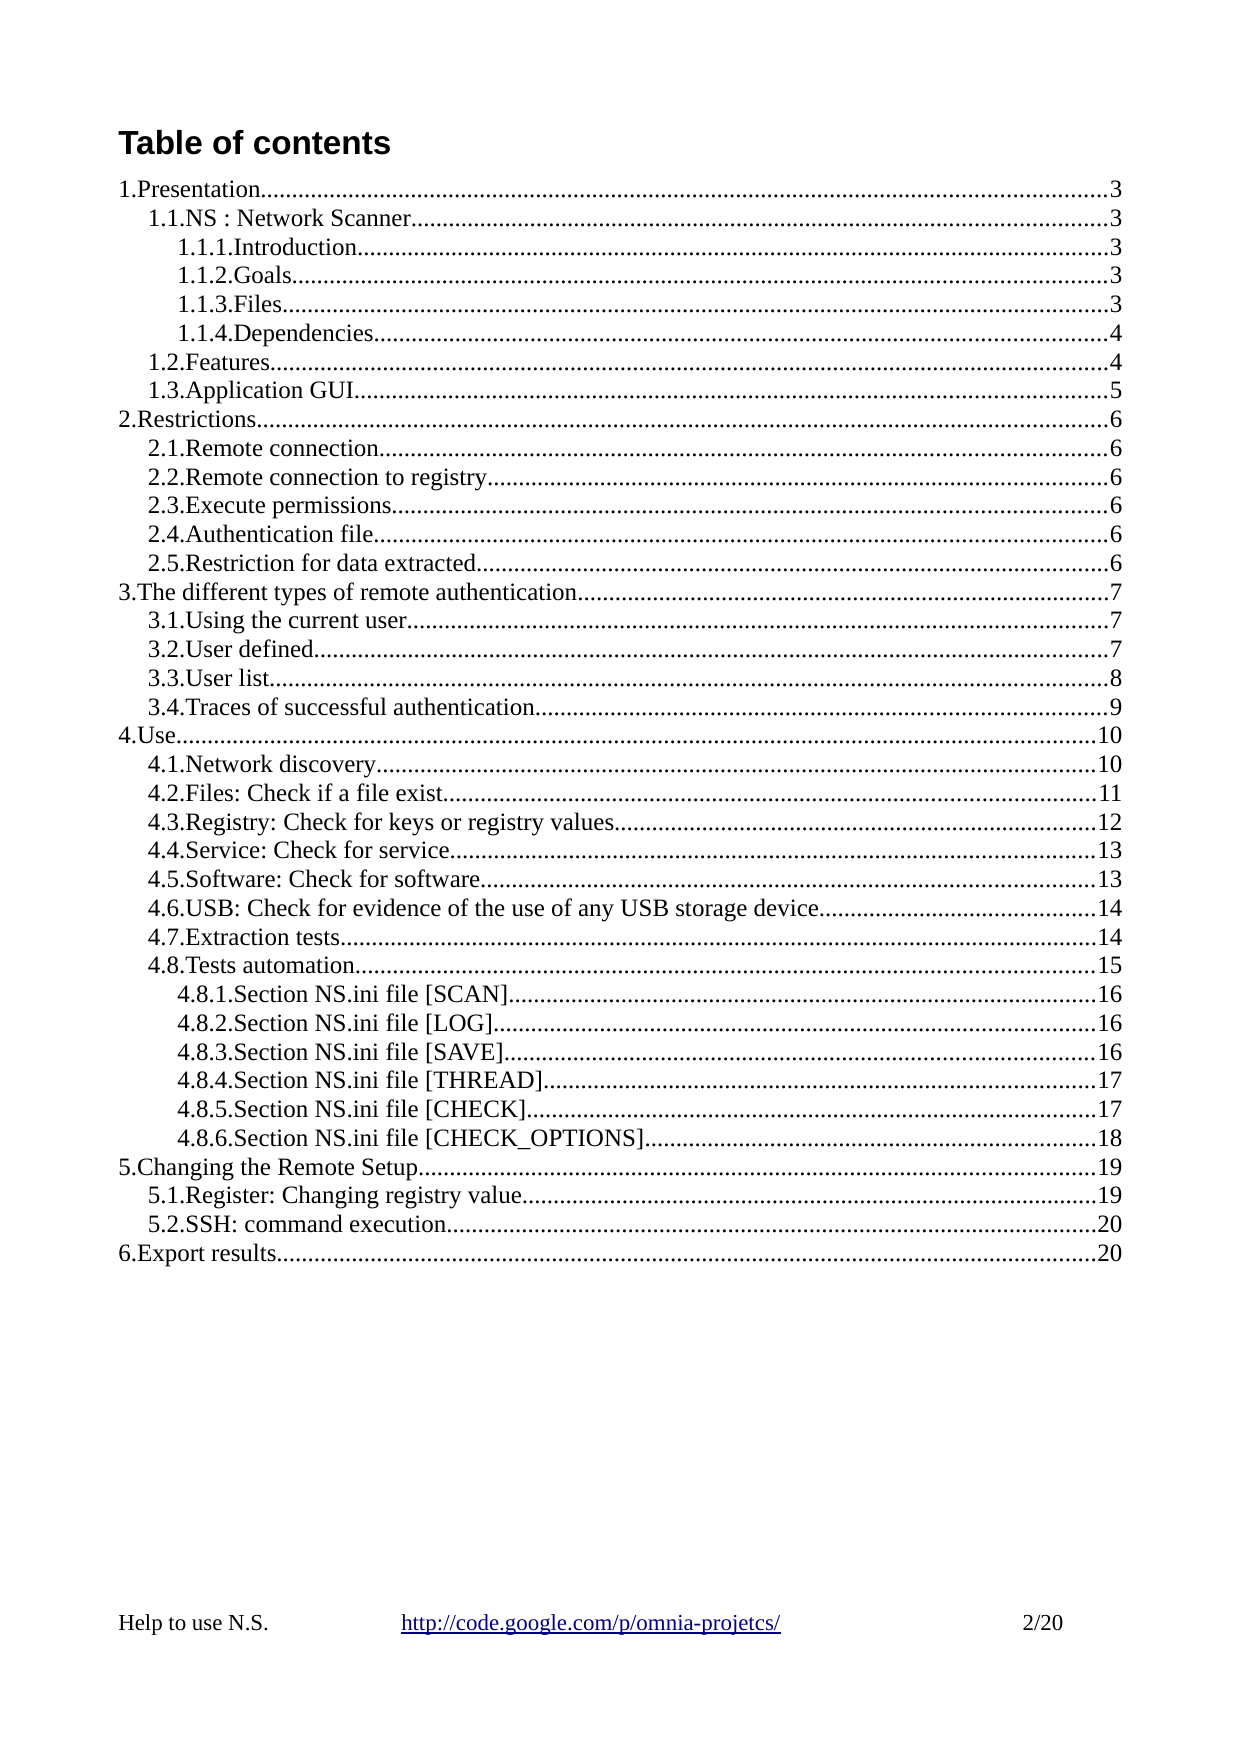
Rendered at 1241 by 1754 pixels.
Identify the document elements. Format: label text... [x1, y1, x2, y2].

text 4.8.3.Section NS.ini file [SAVE] 16 [177, 1037, 1122, 1066]
text 4.3.Registry: Check for keys or registry values 12 [148, 807, 1122, 836]
text 1.1.4.Dependencies 4 [177, 318, 1122, 347]
text 1.1.3.Files 3 [177, 289, 1122, 318]
text 2.5.Restriction for data extracted 6 [148, 548, 1122, 577]
text 1.3.Application GUI 5 [148, 376, 1122, 404]
text 1.1.2.Goals 3 [177, 261, 1122, 289]
text 2.3.Execute permissions 6 [148, 491, 1122, 519]
text 3.3.User list 8 [148, 663, 1122, 692]
text 3.1.Using the current user 7 [148, 606, 1122, 634]
text 4.2.Files: Check if a file exist 11 [148, 778, 1122, 807]
text 4.8.2.Section NS.ini file [LOG] 16 [177, 1008, 1122, 1037]
text 6.Export results 20 [118, 1238, 1122, 1267]
text 4.7.Extraction tests 14 [148, 922, 1122, 951]
text 5.Changing the Remote Setup 19 [118, 1152, 1122, 1181]
text 4.8.4.Section NS.ini file [THREAD] 17 [177, 1066, 1122, 1094]
text 4.6.USB: Check for evidence of the use of any USB storage device 14 [148, 893, 1122, 922]
text 3.The different types of remote authentication 7 [118, 577, 1122, 606]
text 1.1.1.Introduction 3 [177, 232, 1122, 261]
text 2.1.Remote connection 6 [148, 433, 1122, 462]
text 4.8.6.Section NS.ini file [CHECK_OPTIONS] 18 [177, 1123, 1122, 1152]
text 5.1.Register: Changing registry value 19 [148, 1181, 1122, 1209]
text 4.5.Software: Check for software 13 [148, 864, 1122, 893]
text 1.Presentation 3 [118, 174, 1122, 203]
text 4.8.5.Section NS.ini file [CHECK] 17 [177, 1094, 1122, 1123]
text 1.1.NS : Network Scanner 3 [148, 203, 1122, 232]
text 4.Use 10 [118, 721, 1122, 749]
text 1.2.Features 4 [148, 347, 1122, 376]
text 4.8.Tests automation 15 [148, 951, 1122, 979]
text 5.2.SSH: command execution 20 [148, 1209, 1122, 1238]
text 3.2.User defined 7 [148, 634, 1122, 663]
text 4.4.Service: Check for service 13 [148, 836, 1122, 864]
subtitle Table of contents [118, 123, 1122, 162]
text 3.4.Traces of successful authentication 9 [148, 692, 1122, 721]
text 2.2.Remote connection to registry 6 [148, 462, 1122, 491]
text 2.Restrictions 6 [118, 404, 1122, 433]
text 4.8.1.Section NS.ini file [SCAN] 16 [177, 979, 1122, 1008]
text 4.1.Network discovery 10 [148, 749, 1122, 778]
text 2.4.Authentication file 6 [148, 519, 1122, 548]
